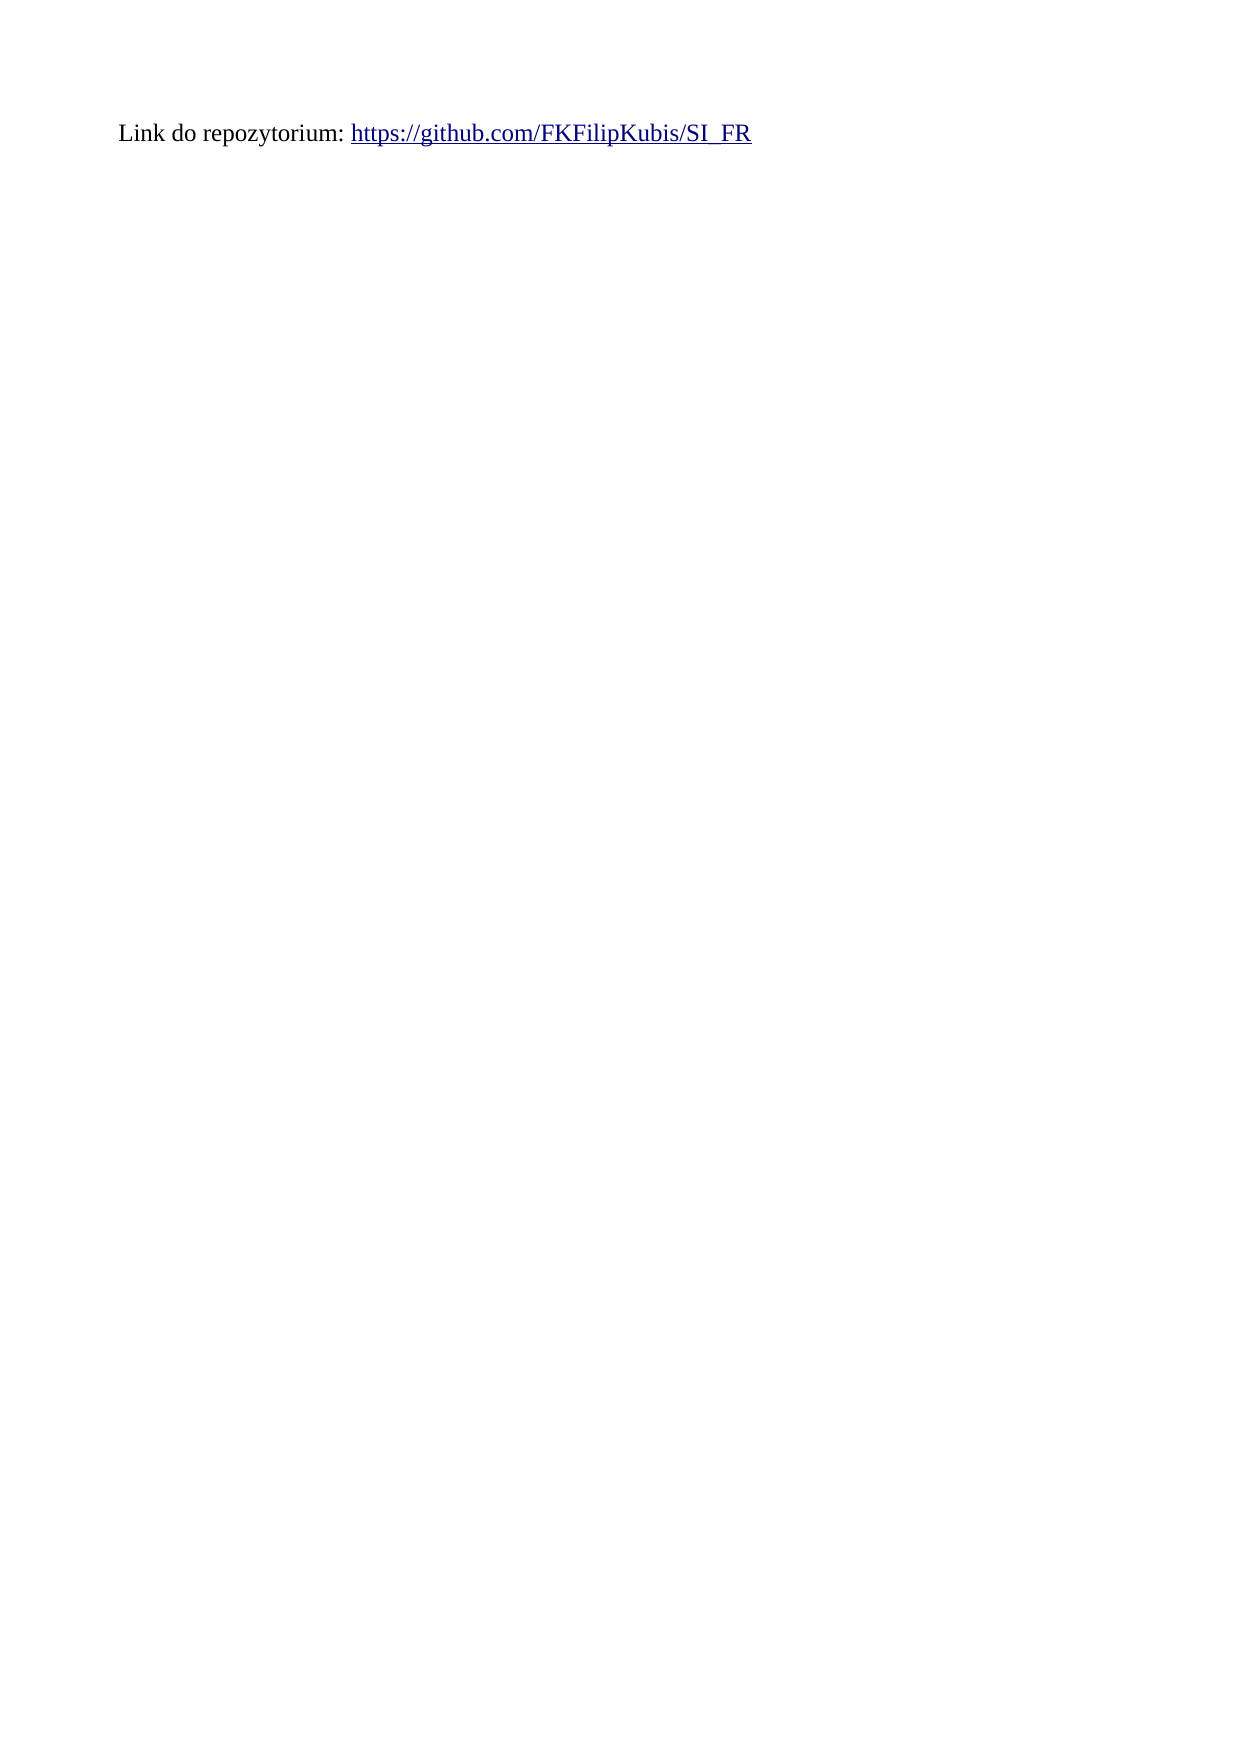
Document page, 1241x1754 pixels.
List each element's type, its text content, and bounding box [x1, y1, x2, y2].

text Link do repozytorium: https://github.com/FKFilipKubis/SI_FR [118, 118, 1122, 147]
